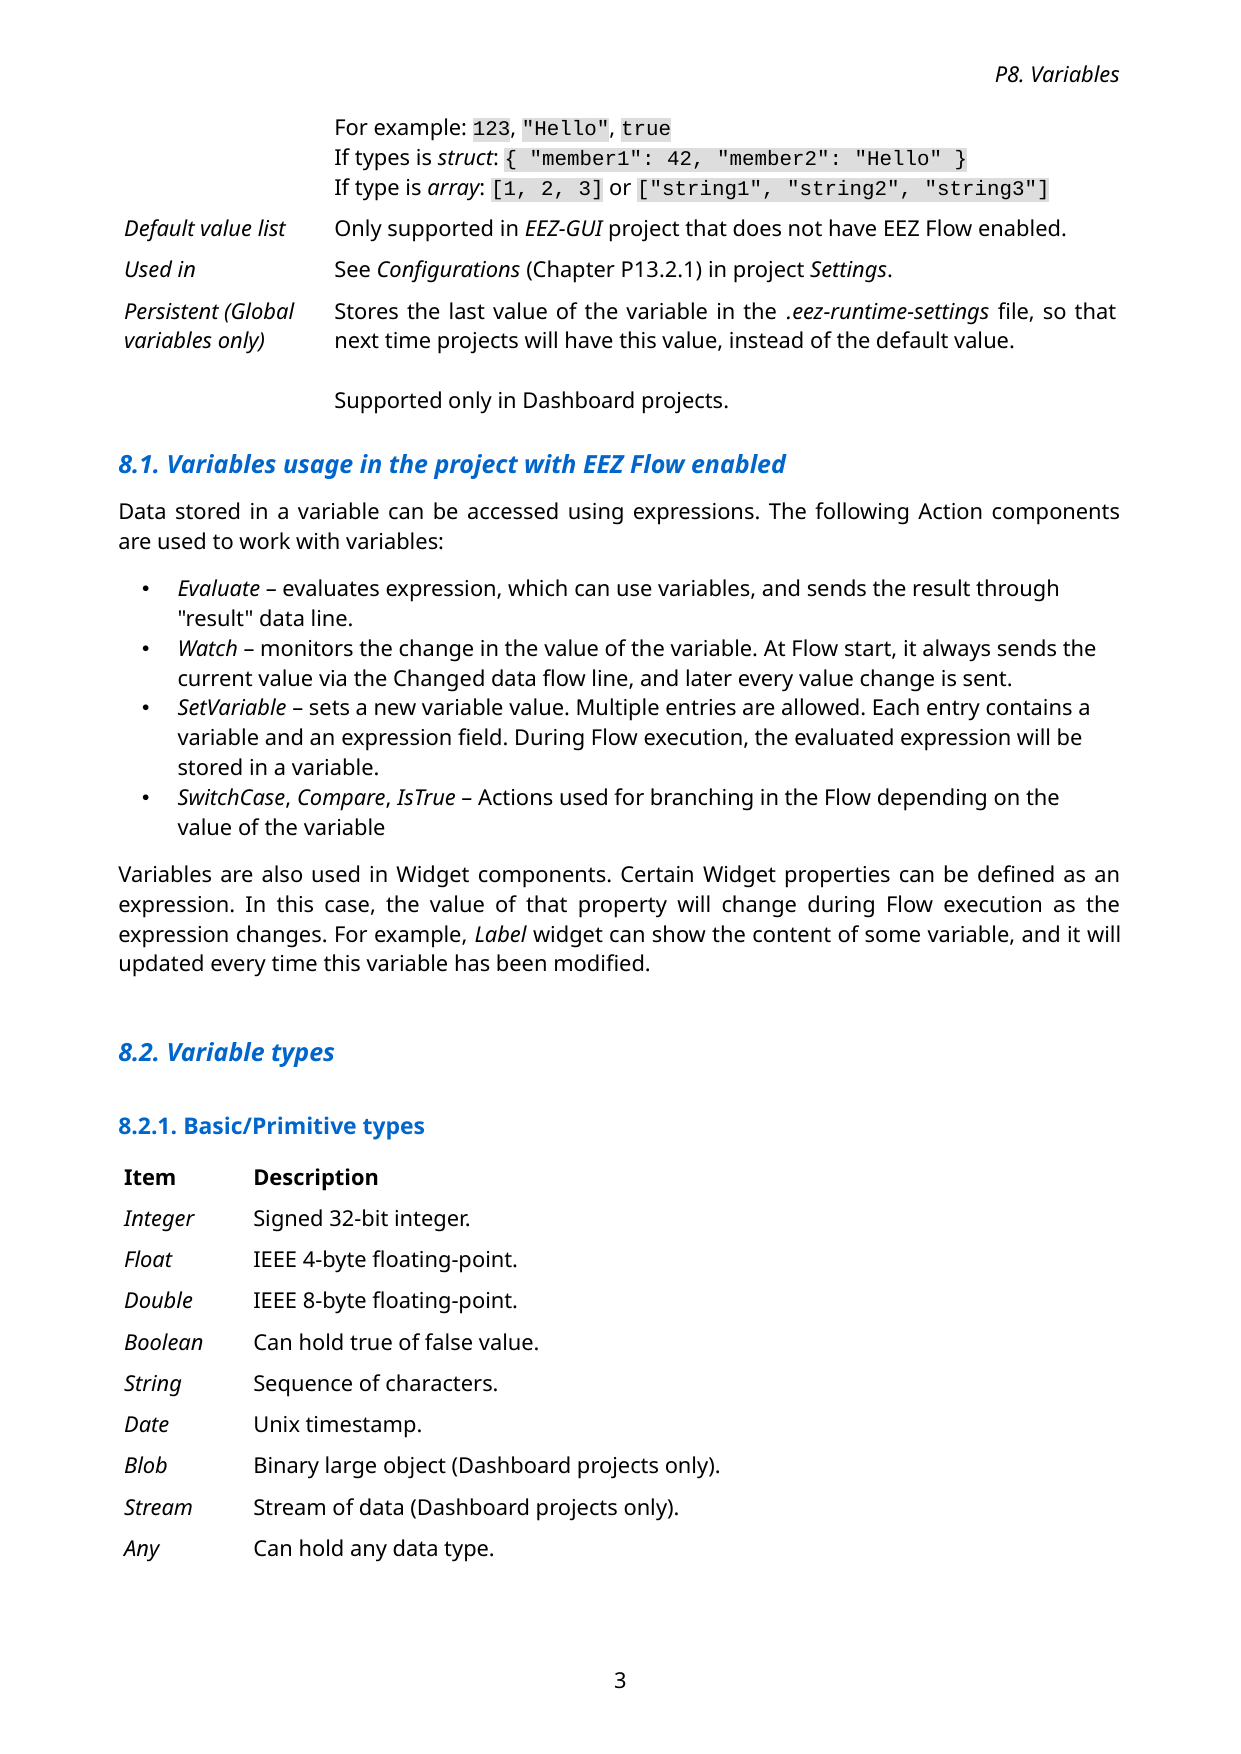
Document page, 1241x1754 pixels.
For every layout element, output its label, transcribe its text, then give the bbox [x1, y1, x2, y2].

list SwitchCase, Compare, IsTrue – Actions used for branching in the Flow depending on the value of the variable [142, 782, 1110, 841]
table_header Description [247, 1156, 1122, 1197]
table_cell Binary large object (Dashboard projects only). [247, 1445, 1122, 1486]
table_cell Stream of data (Dashboard projects only). [247, 1486, 1122, 1527]
list SetVariable – sets a new variable value. Multiple entries are allowed. Each entry contains a variable and an expression field. During Flow execution, the evaluated expression will be stored in a variable. [142, 692, 1110, 782]
table_cell IEEE 8-byte floating-point. [247, 1280, 1122, 1321]
table_cell Unix timestamp. [247, 1404, 1122, 1445]
table_header Item [118, 1156, 247, 1197]
table_cell Boolean [118, 1321, 247, 1362]
table_cell For example: 123, "Hello", true If types is struct: { "member1": 42, "member2": "Hello" } If type is array: [1, 2, 3] or ["string1", "string2", "string3"] [328, 107, 1122, 207]
table_cell Only supported in EEZ-GUI project that does not have EEZ Flow enabled. [328, 208, 1122, 249]
list Watch – monitors the change in the value of the variable. At Flow start, it always sends the current value via the Changed data flow line, and later every value change is sent. [142, 633, 1110, 692]
table_cell [118, 107, 328, 207]
table_cell Default value list [118, 208, 328, 249]
table_cell Sequence of characters. [247, 1362, 1122, 1403]
table_cell Used in [118, 249, 328, 290]
table_cell Can hold any data type. [247, 1527, 1122, 1568]
table_cell Double [118, 1280, 247, 1321]
table_cell Stream [118, 1486, 247, 1527]
table_cell Date [118, 1404, 247, 1445]
text Data stored in a variable can be accessed using expressions. The following Action components are used to work with variables: [118, 496, 1122, 556]
table_cell String [118, 1362, 247, 1403]
subtitle Variables usage in the project with EEZ Flow enabled [118, 447, 1122, 481]
table_cell Signed 32-bit integer. [247, 1197, 1122, 1238]
table_cell Blob [118, 1445, 247, 1486]
table_cell Any [118, 1527, 247, 1568]
table_cell Can hold true of false value. [247, 1321, 1122, 1362]
table_cell Persistent (Global variables only) [118, 290, 328, 421]
table_cell IEEE 4-byte floating-point. [247, 1239, 1122, 1280]
text Variables are also used in Widget components. Certain Widget properties can be defined as an expression. In this case, the value of that property will change during Flow execution as the expression changes. For example, Label widget can show the content of some variable, and it will updated every time this variable has been modified. [118, 859, 1122, 978]
table_cell See Configurations (Chapter P13.2.1) in project Settings. [328, 249, 1122, 290]
subtitle Variable types [118, 1034, 1122, 1069]
table_cell Stores the last value of the variable in the .eez-runtime-settings file, so that next time projects will have this value, instead of the default value. Supported only in Dashboard projects. [328, 290, 1122, 421]
table_cell Float [118, 1239, 247, 1280]
table_cell Integer [118, 1197, 247, 1238]
subtitle Basic/Primitive types [118, 1110, 1122, 1141]
list Evaluate – evaluates expression, which can use variables, and sends the result through "result" data line. [142, 573, 1110, 633]
